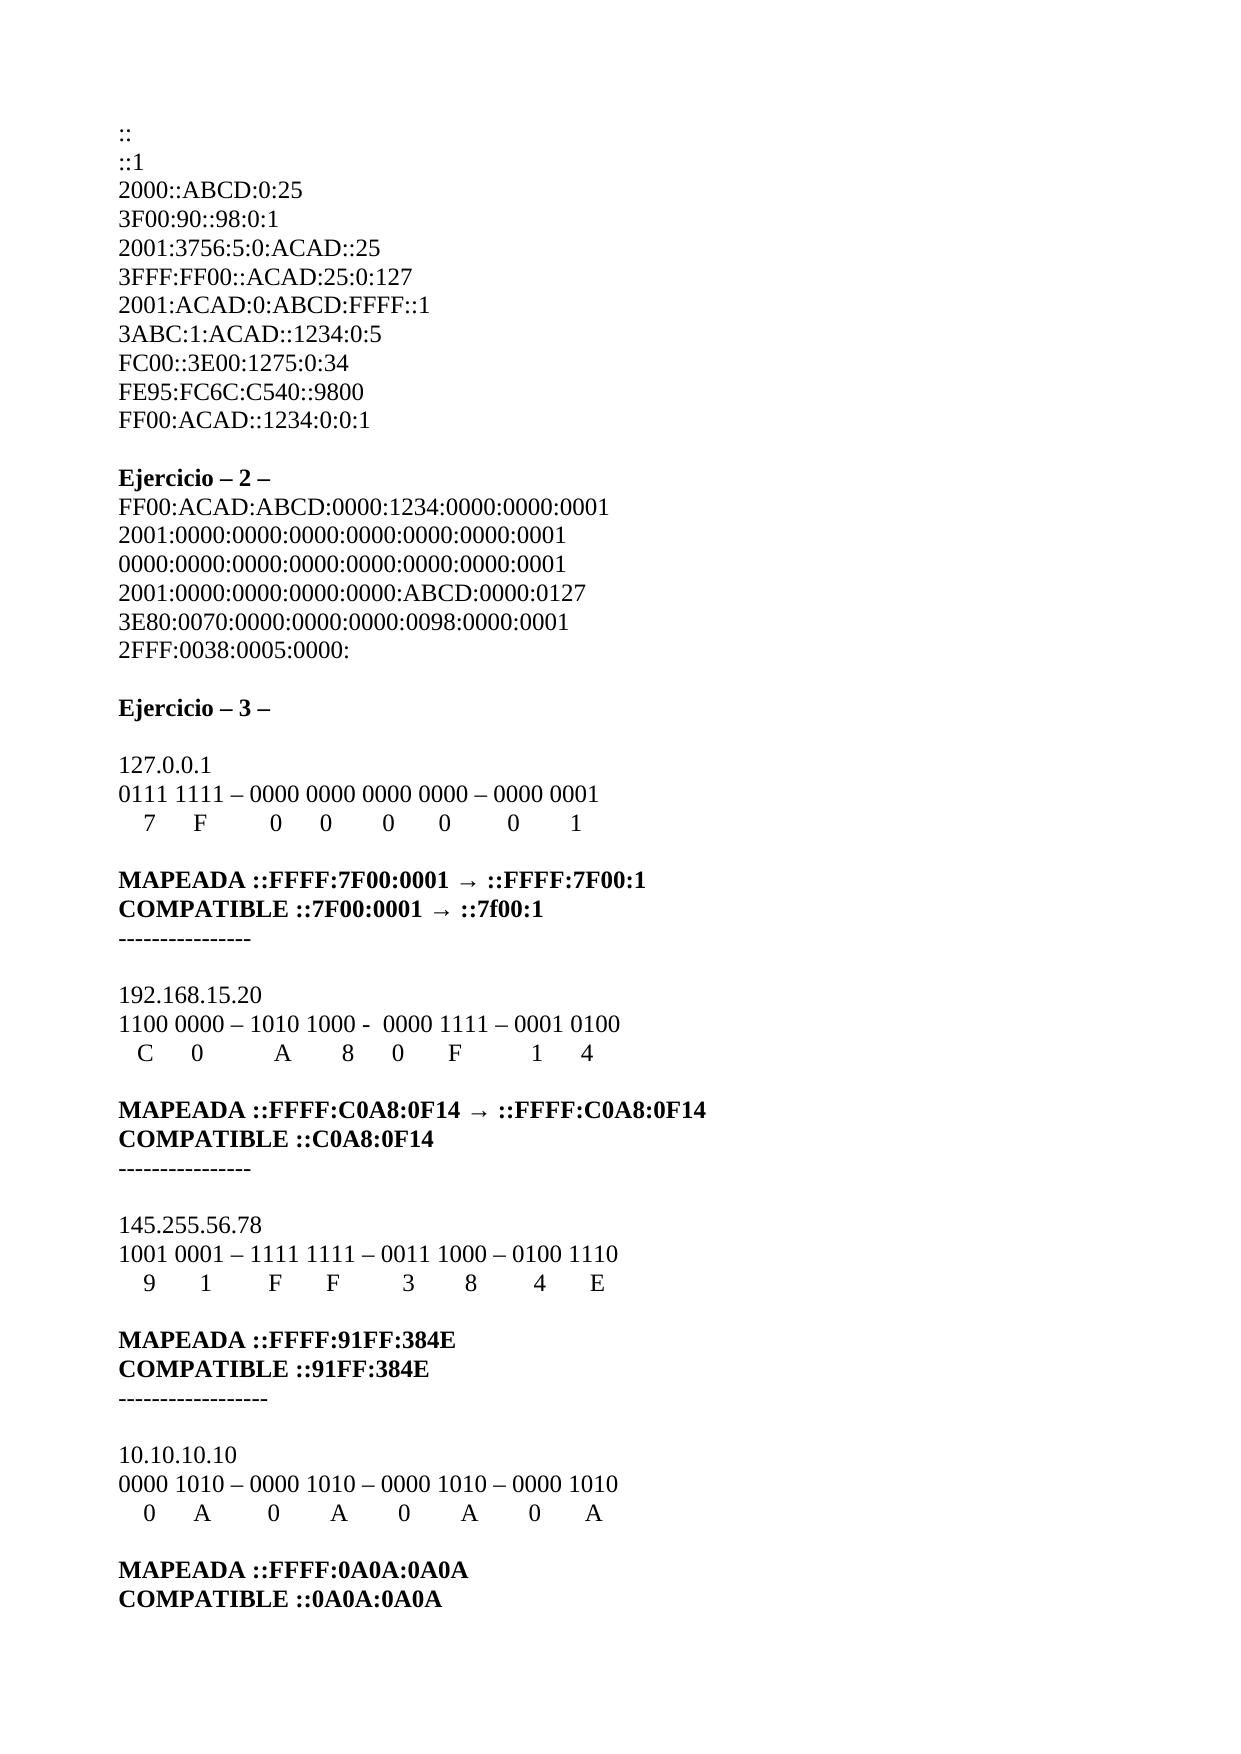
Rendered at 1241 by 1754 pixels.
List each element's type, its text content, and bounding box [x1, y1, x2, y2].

text 2FFF:0038:0005:0000: [118, 636, 1122, 664]
text 0000:0000:0000:0000:0000:0000:0000:0001 [118, 549, 1122, 578]
text 2001:ACAD:0:ABCD:FFFF::1 [118, 291, 1122, 319]
text 0 A 0 A 0 A 0 A [118, 1498, 1122, 1527]
text 1001 0001 – 1111 1111 – 0011 1000 – 0100 1110 [118, 1239, 1122, 1268]
text ---------------- [118, 1153, 1122, 1182]
text 0000 1010 – 0000 1010 – 0000 1010 – 0000 1010 [118, 1469, 1122, 1498]
text C 0 A 8 0 F 1 4 [118, 1038, 1122, 1067]
text COMPATIBLE ::0A0A:0A0A [118, 1584, 1122, 1613]
text 0111 1111 – 0000 0000 0000 0000 – 0000 0001 [118, 779, 1122, 808]
text 3ABC:1:ACAD::1234:0:5 [118, 319, 1122, 348]
text 192.168.15.20 [118, 981, 1122, 1009]
text 9 1 F F 3 8 4 E [118, 1268, 1122, 1297]
text MAPEADA ::FFFF:0A0A:0A0A [118, 1556, 1122, 1584]
text FF00:ACAD:ABCD:0000:1234:0000:0000:0001 [118, 492, 1122, 521]
text MAPEADA ::FFFF:91FF:384E [118, 1326, 1122, 1354]
text :: [118, 118, 1122, 147]
text ---------------- [118, 923, 1122, 952]
text ::1 [118, 147, 1122, 176]
text 3E80:0070:0000:0000:0000:0098:0000:0001 [118, 607, 1122, 636]
text 7 F 0 0 0 0 0 1 [118, 808, 1122, 837]
text 2001:0000:0000:0000:0000:0000:0000:0001 [118, 521, 1122, 549]
text COMPATIBLE ::7F00:0001 → ::7f00:1 [118, 894, 1122, 923]
text 3FFF:FF00::ACAD:25:0:127 [118, 262, 1122, 291]
text FE95:FC6C:C540::9800 [118, 377, 1122, 406]
text FC00::3E00:1275:0:34 [118, 348, 1122, 377]
text 10.10.10.10 [118, 1441, 1122, 1469]
text Ejercicio – 2 – [118, 463, 1122, 492]
text 2001:3756:5:0:ACAD::25 [118, 233, 1122, 262]
text Ejercicio – 3 – [118, 693, 1122, 722]
text ------------------ [118, 1383, 1122, 1412]
text COMPATIBLE ::C0A8:0F14 [118, 1124, 1122, 1153]
text MAPEADA ::FFFF:C0A8:0F14 → ::FFFF:C0A8:0F14 [118, 1096, 1122, 1124]
text COMPATIBLE ::91FF:384E [118, 1354, 1122, 1383]
text 3F00:90::98:0:1 [118, 204, 1122, 233]
text 145.255.56.78 [118, 1211, 1122, 1239]
text 2001:0000:0000:0000:0000:ABCD:0000:0127 [118, 578, 1122, 607]
text 2000::ABCD:0:25 [118, 176, 1122, 204]
text FF00:ACAD::1234:0:0:1 [118, 406, 1122, 434]
text MAPEADA ::FFFF:7F00:0001 → ::FFFF:7F00:1 [118, 866, 1122, 894]
text 1100 0000 – 1010 1000 - 0000 1111 – 0001 0100 [118, 1009, 1122, 1038]
text 127.0.0.1 [118, 751, 1122, 779]
